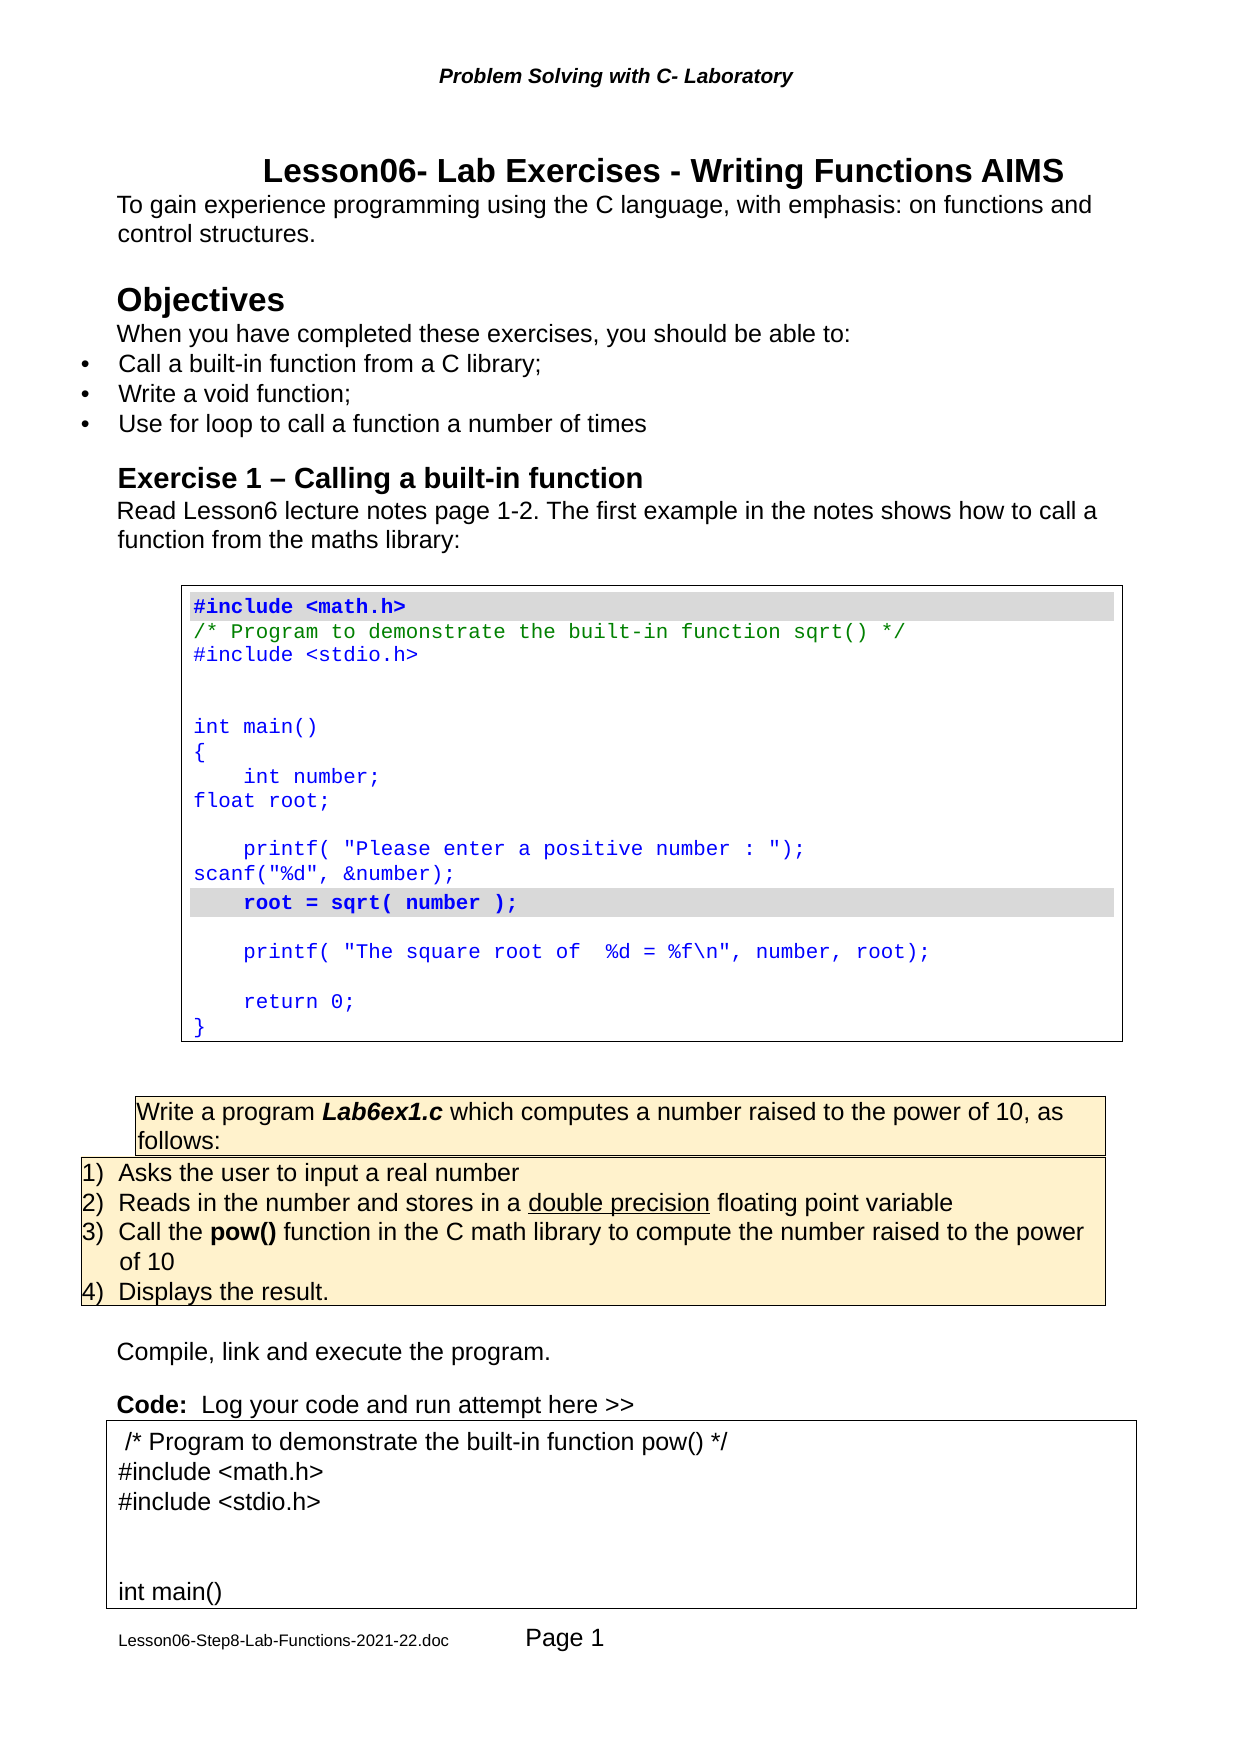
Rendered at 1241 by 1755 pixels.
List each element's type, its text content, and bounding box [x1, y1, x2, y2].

list Use for loop to call a function a number of times [81, 409, 1106, 437]
text When you have completed these exercises, you should be able to: [116, 319, 1106, 348]
text Objectives [116, 280, 1068, 318]
subtitle Exercise 1 – Calling a built-in function [117, 461, 1106, 494]
table_header /* Program to demonstrate the built-in function sqrt() */ #include <stdio.h> int main() { int number; float root; printf( "Please enter a positive number : "); scanf("%d", &number); printf( "The square root of %d = %f\n", number, root); return 0; } [182, 586, 1122, 1041]
text To gain experience programming using the C language, with emphasis: on functions and control structures. [116, 190, 1106, 248]
list Displays the result. [82, 1275, 1105, 1305]
list Write a void function; [81, 379, 1106, 408]
text Code: Log your code and run attempt here >> [116, 1390, 1106, 1419]
list Call a built-in function from a C library; [81, 349, 1106, 378]
text Lesson06- Lab Exercises - Writing Functions AIMS [116, 123, 1068, 189]
list Call the pow() function in the C math library to compute the number raised to the power of 10 [82, 1216, 1105, 1275]
text Compile, link and execute the program. [116, 1337, 1106, 1366]
text Write a program Lab6ex1.c which computes a number raised to the power of 10, as follows: [136, 1097, 1105, 1155]
table_header root = sqrt( number ); [190, 888, 1114, 917]
table_header #include <math.h> [190, 592, 1114, 621]
list Reads in the number and stores in a double precision floating point variable [82, 1187, 1105, 1216]
table_header /* Program to demonstrate the built-in function pow() */ #include <math.h> #include <stdio.h> int main() [107, 1421, 1136, 1607]
list Asks the user to input a real number [82, 1158, 1105, 1187]
text Read Lesson6 lecture notes page 1-2. The first example in the notes shows how to call a function from the maths library: [116, 496, 1106, 554]
